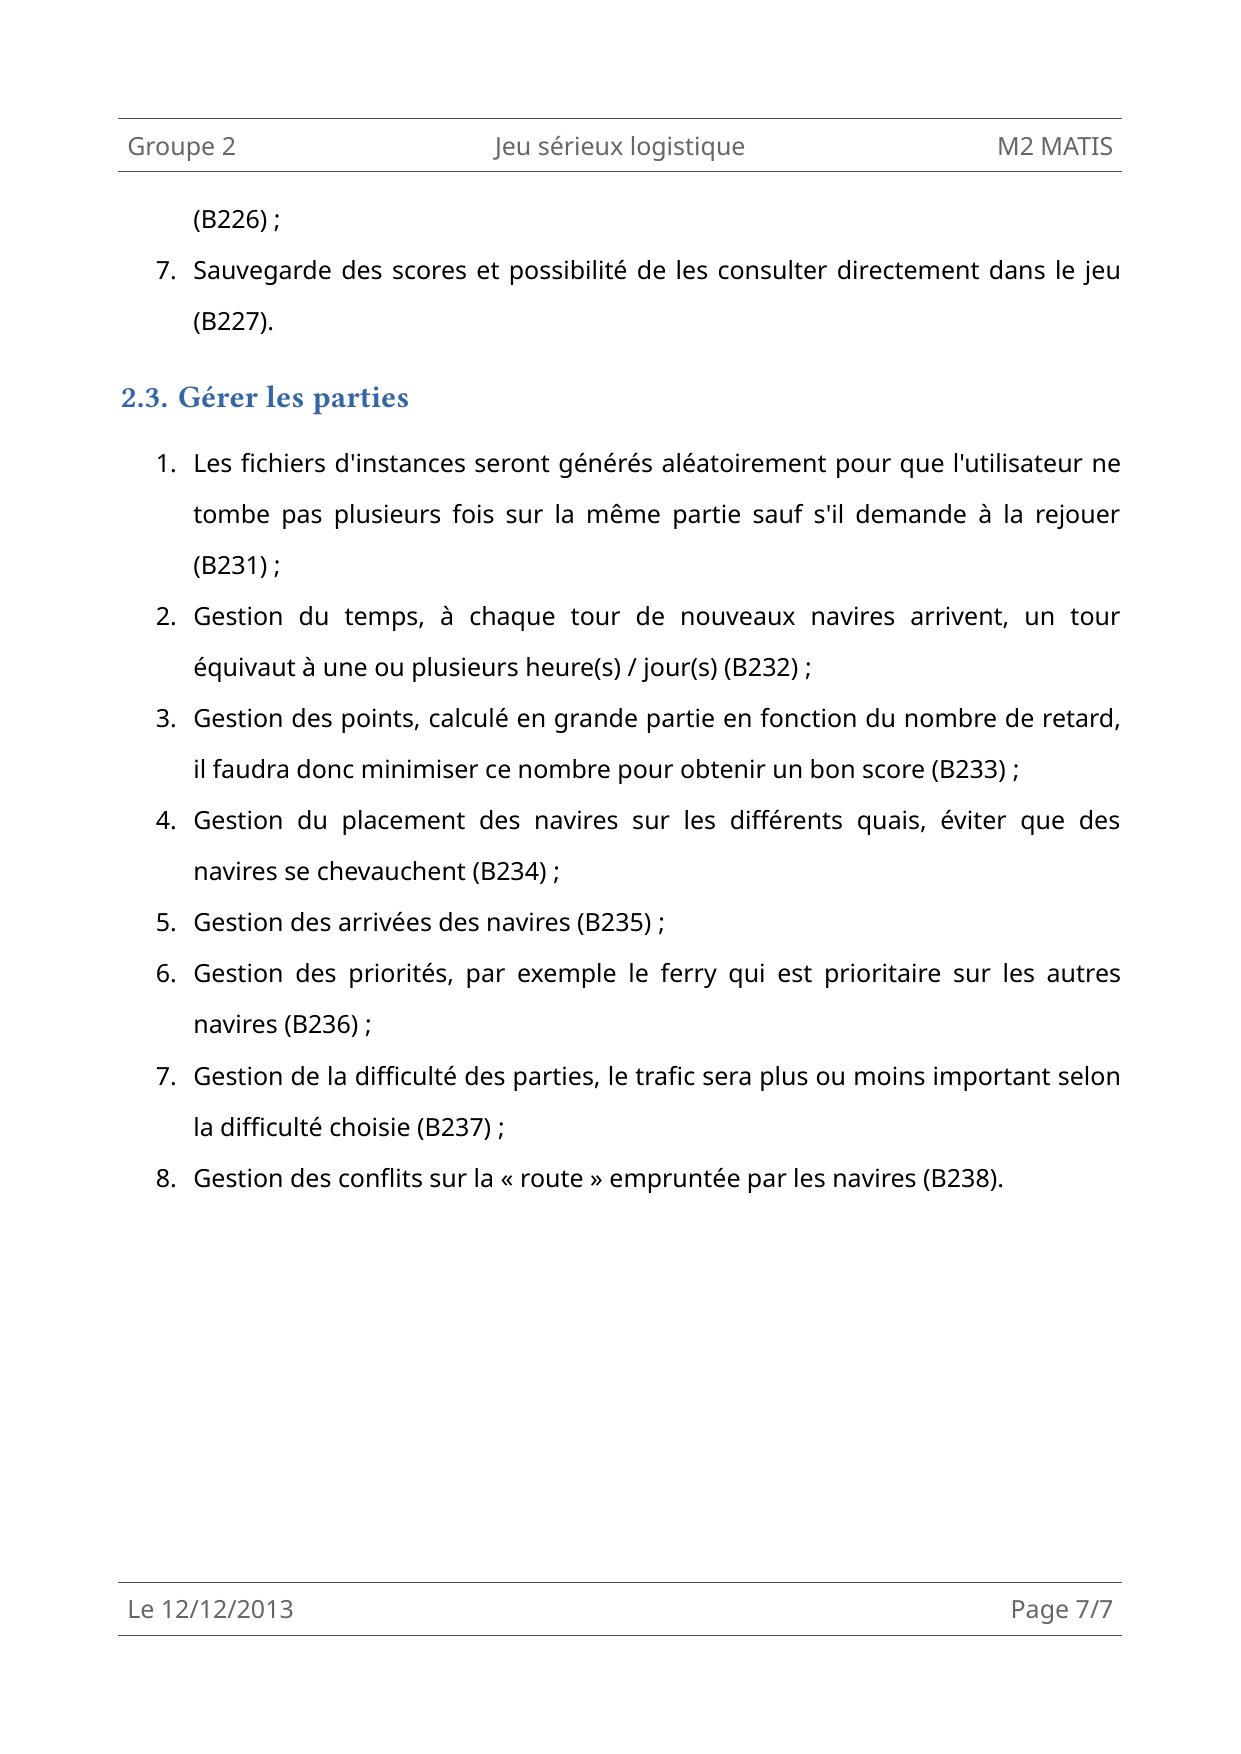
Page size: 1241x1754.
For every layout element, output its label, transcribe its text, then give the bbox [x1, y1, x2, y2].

list Sauvegarde des scores et possibilité de les consulter directement dans le jeu (B227). [156, 253, 1122, 338]
list Les fichiers d'instances seront générés aléatoirement pour que l'utilisateur ne tombe pas plusieurs fois sur la même partie sauf s'il demande à la rejouer (B231) ; [156, 446, 1122, 582]
list Gestion du placement des navires sur les différents quais, éviter que des navires se chevauchent (B234) ; [156, 803, 1122, 888]
list Gestion des points, calculé en grande partie en fonction du nombre de retard, il faudra donc minimiser ce nombre pour obtenir un bon score (B233) ; [156, 701, 1122, 786]
list (B226) ; [156, 202, 1122, 236]
list Gestion des arrivées des navires (B235) ; [156, 905, 1122, 939]
list Gestion des conflits sur la « route » empruntée par les navires (B238). [156, 1160, 1122, 1194]
subtitle Gérer les parties [121, 380, 1122, 415]
list Gestion des priorités, par exemple le ferry qui est prioritaire sur les autres navires (B236) ; [156, 956, 1122, 1041]
list Gestion du temps, à chaque tour de nouveaux navires arrivent, un tour équivaut à une ou plusieurs heure(s) / jour(s) (B232) ; [156, 599, 1122, 684]
list Gestion de la difficulté des parties, le trafic sera plus ou moins important selon la difficulté choisie (B237) ; [156, 1058, 1122, 1143]
